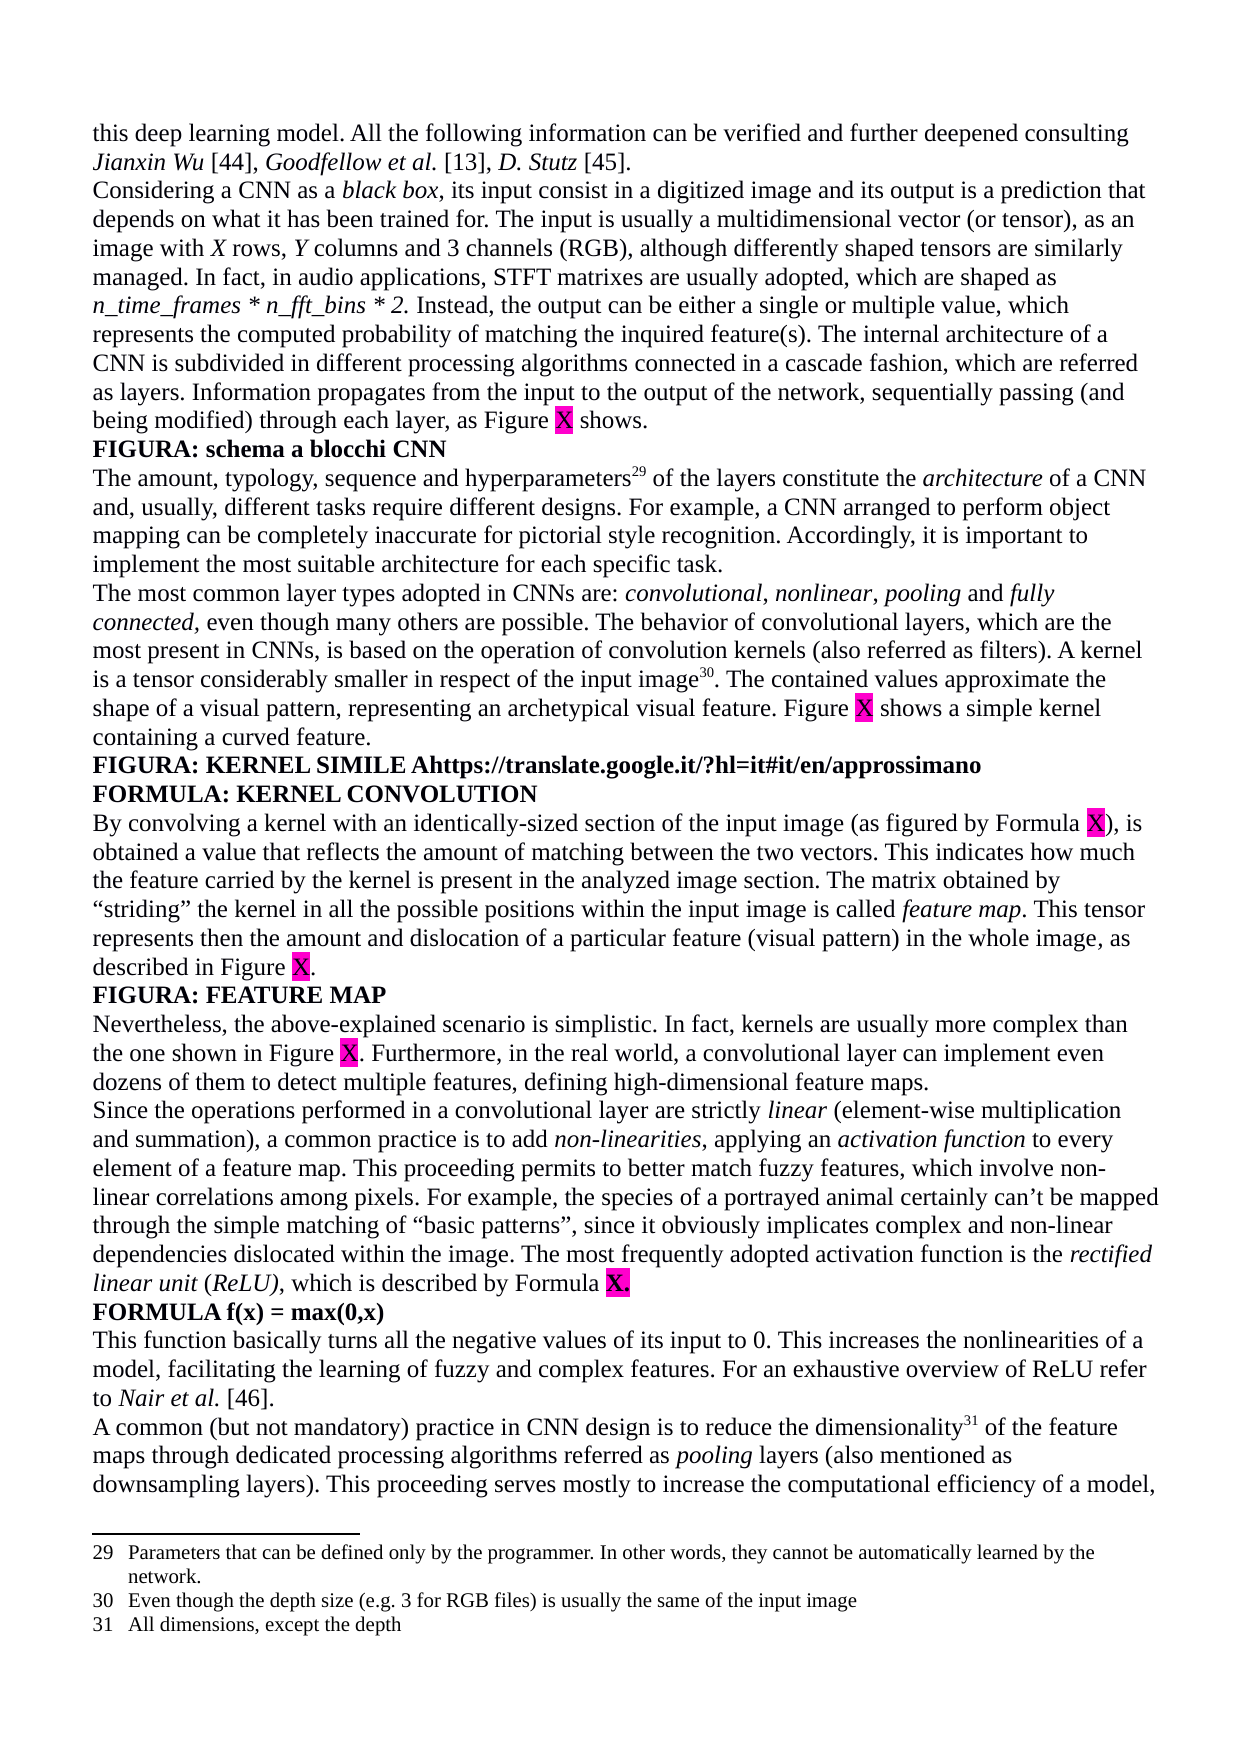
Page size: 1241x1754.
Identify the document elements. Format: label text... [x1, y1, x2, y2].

text By convolving a kernel with an identically-sized section of the input image (as figured by Formula X), is obtained a value that reflects the amount of matching between the two vectors. This indicates how much the feature carried by the kernel is present in the analyzed image section. The matrix obtained by “striding” the kernel in all the possible positions within the input image is called feature map. This tensor represents then the amount and dislocation of a particular feature (visual pattern) in the whole image, as described in Figure X. [92, 808, 1160, 981]
text FORMULA: KERNEL CONVOLUTION [92, 779, 1160, 808]
text FIGURA: KERNEL SIMILE Ahttps://translate.google.it/?hl=it#it/en/approssimano [92, 751, 1160, 779]
text Nevertheless, the above-explained scenario is simplistic. In fact, kernels are usually more complex than the one shown in Figure X. Furthermore, in the real world, a convolutional layer can implement even dozens of them to detect multiple features, defining high-dimensional feature maps. [92, 1009, 1160, 1096]
text A common (but not mandatory) practice in CNN design is to reduce the dimensionality of the feature maps through dedicated processing algorithms referred as pooling layers (also mentioned as downsampling layers). This proceeding serves mostly to increase the computational efficiency of a model, [92, 1412, 1160, 1498]
text Parameters that can be defined only by the programmer. In other words, they cannot be automatically learned by the network. [92, 1539, 1160, 1588]
text The amount, typology, sequence and hyperparameters of the layers constitute the architecture of a CNN and, usually, different tasks require different designs. For example, a CNN arranged to perform object mapping can be completely inaccurate for pictorial style recognition. Accordingly, it is important to implement the most suitable architecture for each specific task. [92, 463, 1160, 578]
text FIGURA: FEATURE MAP [92, 981, 1160, 1009]
text FIGURA: schema a blocchi CNN [92, 434, 1160, 463]
text Even though the depth size (e.g. 3 for RGB files) is usually the same of the input image [92, 1588, 1160, 1612]
text Considering a CNN as a black box, its input consist in a digitized image and its output is a prediction that depends on what it has been trained for. The input is usually a multidimensional vector (or tensor), as an image with X rows, Y columns and 3 channels (RGB), although differently shaped tensors are similarly managed. In fact, in audio applications, STFT matrixes are usually adopted, which are shaped as n_time_frames * n_fft_bins * 2. Instead, the output can be either a single or multiple value, which represents the computed probability of matching the inquired feature(s). The internal architecture of a CNN is subdivided in different processing algorithms connected in a cascade fashion, which are referred as layers. Information propagates from the input to the output of the network, sequentially passing (and being modified) through each layer, as Figure X shows. [92, 176, 1160, 434]
text Since the operations performed in a convolutional layer are strictly linear (element-wise multiplication and summation), a common practice is to add non-linearities, applying an activation function to every element of a feature map. This proceeding permits to better match fuzzy features, which involve non-linear correlations among pixels. For example, the species of a portrayed animal certainly can’t be mapped through the simple matching of “basic patterns”, since it obviously implicates complex and non-linear dependencies dislocated within the image. The most frequently adopted activation function is the rectified linear unit (ReLU), which is described by Formula X. [92, 1096, 1160, 1297]
text This function basically turns all the negative values of its input to 0. This increases the nonlinearities of a model, facilitating the learning of fuzzy and complex features. For an exhaustive overview of ReLU refer to Nair et al. [46]. [92, 1326, 1160, 1412]
text this deep learning model. All the following information can be verified and further deepened consulting Jianxin Wu [44], Goodfellow et al. [13], D. Stutz [45]. [92, 118, 1160, 176]
text The most common layer types adopted in CNNs are: convolutional, nonlinear, pooling and fully connected, even though many others are possible. The behavior of convolutional layers, which are the most present in CNNs, is based on the operation of convolution kernels (also referred as filters). A kernel is a tensor considerably smaller in respect of the input image. The contained values approximate the shape of a visual pattern, representing an archetypical visual feature. Figure X shows a simple kernel containing a curved feature. [92, 578, 1160, 751]
text All dimensions, except the depth [92, 1612, 1160, 1636]
text FORMULA f(x) = max(0,x) [92, 1297, 1160, 1326]
